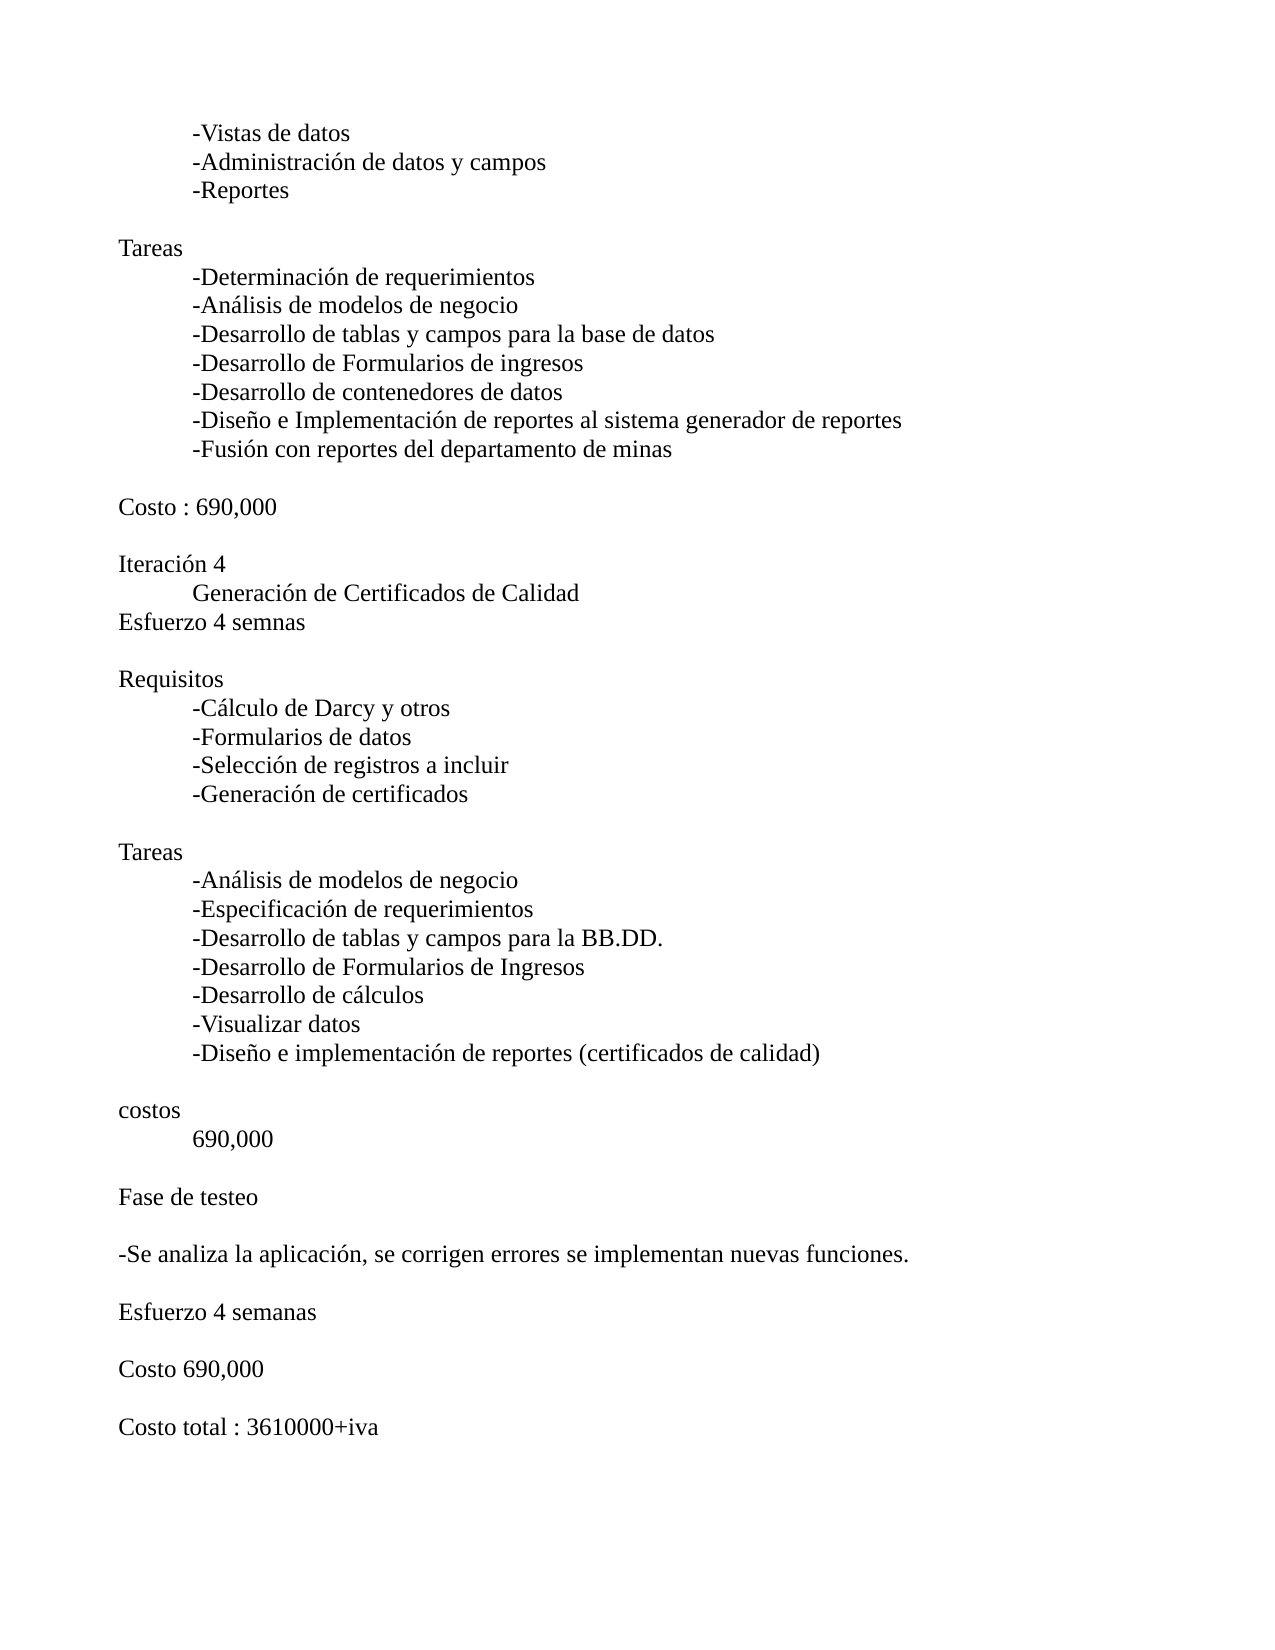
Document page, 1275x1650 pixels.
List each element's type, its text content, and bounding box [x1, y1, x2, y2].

text -Desarrollo de Formularios de Ingresos [118, 952, 1157, 981]
text -Desarrollo de tablas y campos para la base de datos [118, 319, 1157, 348]
text costos [118, 1096, 1157, 1124]
text Generación de Certificados de Calidad [118, 578, 1157, 607]
text -Diseño e implementación de reportes (certificados de calidad) [118, 1038, 1157, 1067]
text -Se analiza la aplicación, se corrigen errores se implementan nuevas funciones. [118, 1239, 1157, 1268]
text -Selección de registros a incluir [118, 751, 1157, 779]
text -Fusión con reportes del departamento de minas [118, 434, 1157, 463]
text -Desarrollo de tablas y campos para la BB.DD. [118, 923, 1157, 952]
text -Especificación de requerimientos [118, 894, 1157, 923]
text -Vistas de datos [118, 118, 1157, 147]
text -Visualizar datos [118, 1009, 1157, 1038]
text Esfuerzo 4 semanas [118, 1297, 1157, 1326]
text -Desarrollo de contenedores de datos [118, 377, 1157, 406]
text -Desarrollo de cálculos [118, 981, 1157, 1009]
text -Administración de datos y campos [118, 147, 1157, 176]
text Fase de testeo [118, 1182, 1157, 1211]
text Requisitos [118, 664, 1157, 693]
text Costo : 690,000 [118, 492, 1157, 521]
text -Diseño e Implementación de reportes al sistema generador de reportes [118, 406, 1157, 434]
text -Generación de certificados [118, 779, 1157, 808]
text Iteración 4 [118, 549, 1157, 578]
text Costo total : 3610000+iva [118, 1412, 1157, 1441]
text -Reportes [118, 176, 1157, 204]
text -Determinación de requerimientos [118, 262, 1157, 291]
text -Formularios de datos [118, 722, 1157, 751]
text -Análisis de modelos de negocio [118, 291, 1157, 319]
text -Desarrollo de Formularios de ingresos [118, 348, 1157, 377]
text Tareas [118, 233, 1157, 262]
text Costo 690,000 [118, 1354, 1157, 1383]
text Esfuerzo 4 semnas [118, 607, 1157, 636]
text 690,000 [118, 1124, 1157, 1153]
text -Análisis de modelos de negocio [118, 866, 1157, 894]
text Tareas [118, 837, 1157, 866]
text -Cálculo de Darcy y otros [118, 693, 1157, 722]
